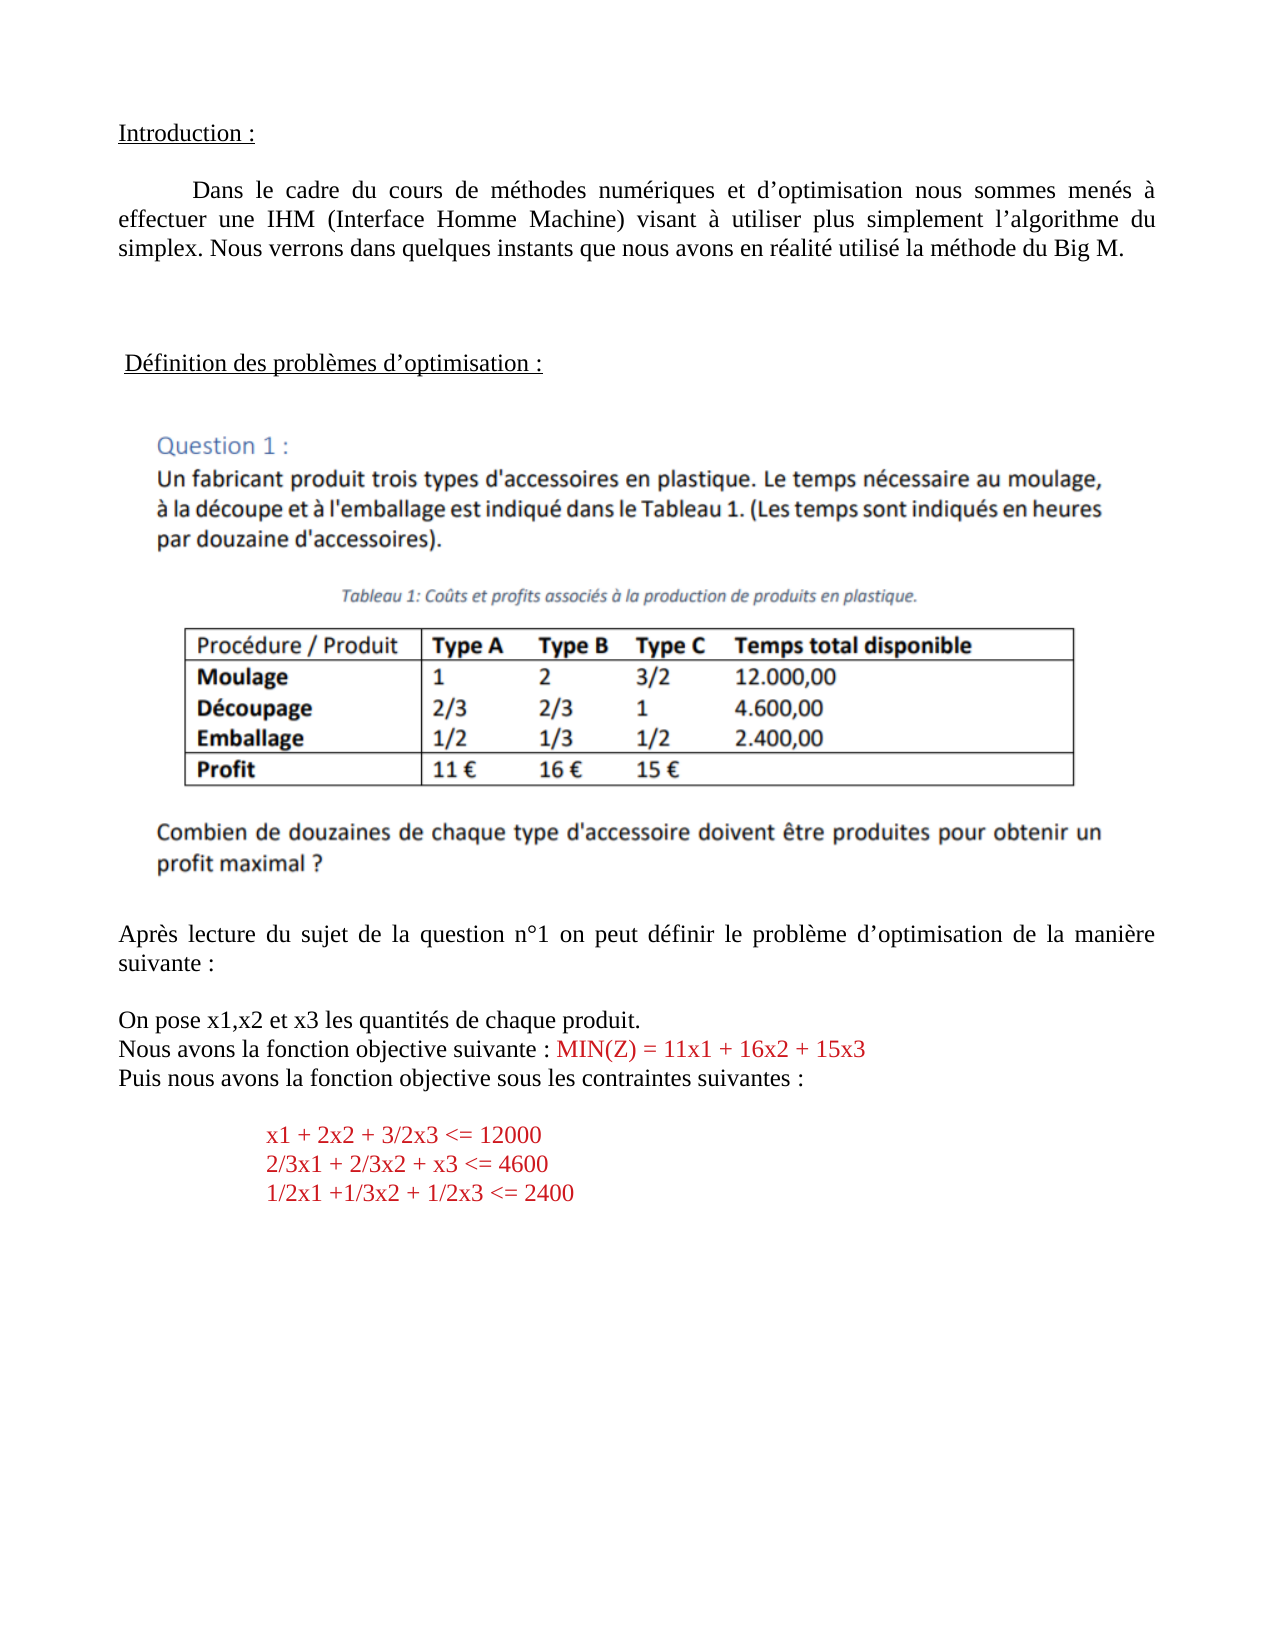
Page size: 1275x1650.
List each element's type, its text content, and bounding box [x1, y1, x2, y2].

text 1/2x1 +1/3x2 + 1/2x3 <= 2400 [118, 1178, 1157, 1207]
text Après lecture du sujet de la question n°1 on peut définir le problème d’optimisation de la manière suivante : [118, 919, 1157, 977]
text Puis nous avons la fonction objective sous les contraintes suivantes : [118, 1063, 1157, 1092]
text 2/3x1 + 2/3x2 + x3 <= 4600 [118, 1149, 1157, 1178]
text Nous avons la fonction objective suivante : MIN(Z) = 11x1 + 16x2 + 15x3 [118, 1034, 1157, 1063]
text Dans le cadre du cours de méthodes numériques et d’optimisation nous sommes menés à effectuer une IHM (Interface Homme Machine) visant à utiliser plus simplement l’algorithme du simplex. Nous verrons dans quelques instants que nous avons en réalité utilisé la méthode du Big M. [118, 176, 1157, 262]
text x1 + 2x2 + 3/2x3 <= 12000 [118, 1121, 1157, 1149]
picture [152, 434, 1123, 891]
text Introduction : [118, 118, 1157, 147]
text On pose x1,x2 et x3 les quantités de chaque produit. [118, 1006, 1157, 1034]
text Définition des problèmes d’optimisation : [118, 348, 1157, 377]
